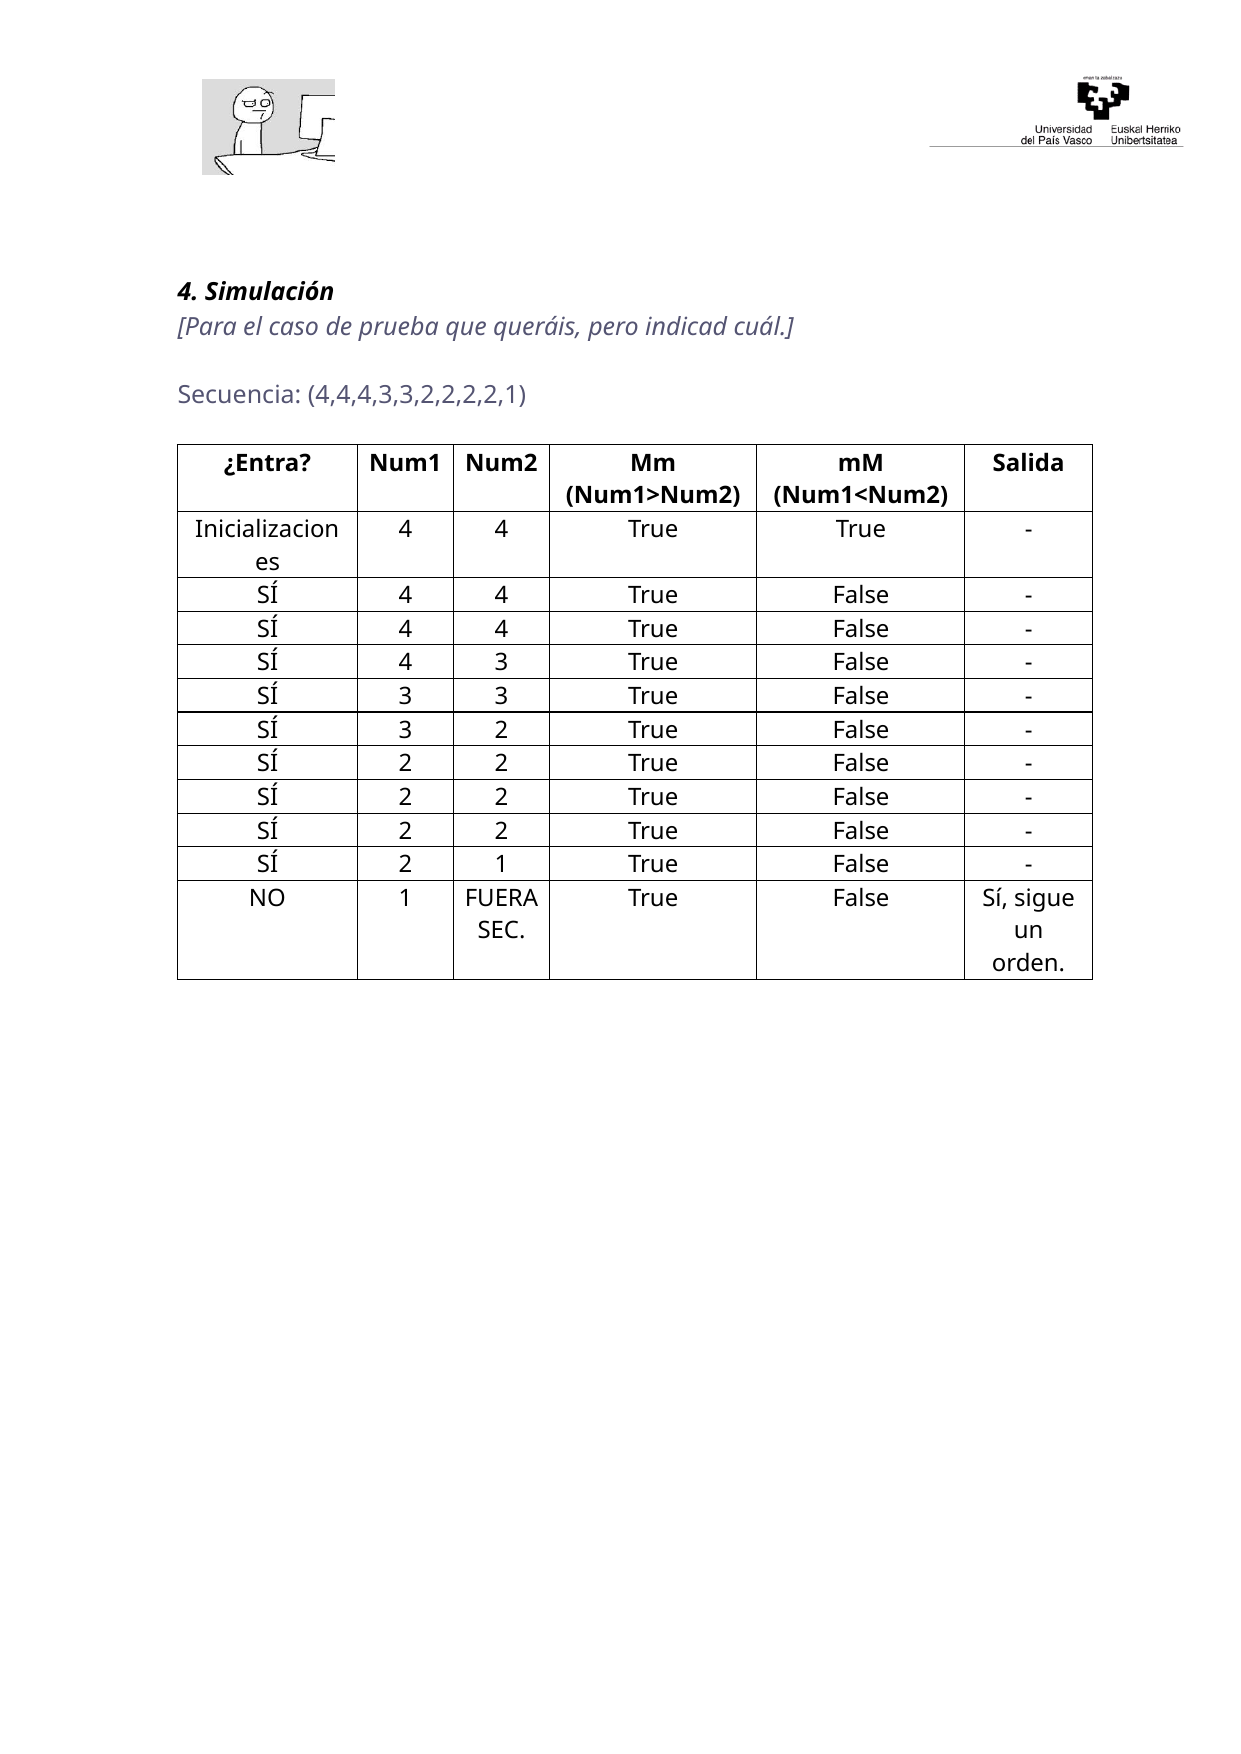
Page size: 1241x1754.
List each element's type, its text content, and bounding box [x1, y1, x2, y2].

text Secuencia: (4,4,4,3,3,2,2,2,2,1) [177, 376, 1063, 410]
table_header Mm (Num1>Num2) [550, 445, 756, 511]
table_cell Sí, sigue un orden. [965, 881, 1092, 978]
table_cell 4 [358, 645, 453, 678]
table_cell 2 [454, 713, 549, 745]
table_cell False [757, 679, 964, 711]
table_cell - [965, 578, 1092, 611]
table_cell - [965, 512, 1092, 577]
table_cell 3 [454, 645, 549, 678]
table_cell 2 [454, 746, 549, 779]
table_cell 4 [358, 578, 453, 611]
table_cell False [757, 780, 964, 812]
table_cell True [550, 746, 756, 779]
table_header Num1 [358, 445, 453, 511]
table_cell - [965, 746, 1092, 779]
table_cell False [757, 881, 964, 978]
table_cell Inicializaciones [178, 512, 357, 577]
table_cell 4 [454, 512, 549, 577]
table_cell False [757, 746, 964, 779]
table_cell False [757, 578, 964, 611]
table_cell 2 [454, 814, 549, 846]
table_cell - [965, 679, 1092, 711]
text 4. Simulación [177, 274, 1063, 308]
table_cell 4 [454, 612, 549, 644]
table_cell - [965, 612, 1092, 644]
table_cell SÍ [178, 847, 357, 880]
table_cell False [757, 612, 964, 644]
table_cell 1 [454, 847, 549, 880]
table_cell True [550, 645, 756, 678]
table_cell - [965, 847, 1092, 880]
table_cell SÍ [178, 746, 357, 779]
table_cell False [757, 713, 964, 745]
table_cell False [757, 814, 964, 846]
table_cell 2 [454, 780, 549, 812]
table_cell SÍ [178, 679, 357, 711]
table_cell True [550, 847, 756, 880]
table_cell 2 [358, 847, 453, 880]
table_cell True [550, 578, 756, 611]
table_cell True [550, 612, 756, 644]
table_cell True [550, 814, 756, 846]
table_cell - [965, 645, 1092, 678]
table_cell 4 [358, 612, 453, 644]
table_cell 2 [358, 746, 453, 779]
table_cell SÍ [178, 814, 357, 846]
table_cell SÍ [178, 645, 357, 678]
text [Para el caso de prueba que queráis, pero indicad cuál.] [177, 308, 1063, 342]
table_cell SÍ [178, 612, 357, 644]
table_cell SÍ [178, 713, 357, 745]
table_cell SÍ [178, 578, 357, 611]
table_cell False [757, 645, 964, 678]
table_cell True [550, 780, 756, 812]
table_cell 2 [358, 780, 453, 812]
table_cell 3 [454, 679, 549, 711]
table_cell 4 [454, 578, 549, 611]
table_cell 3 [358, 713, 453, 745]
table_cell True [550, 679, 756, 711]
table_cell NO [178, 881, 357, 978]
table_cell 2 [358, 814, 453, 846]
table_cell 3 [358, 679, 453, 711]
table_cell False [757, 847, 964, 880]
table_header Salida [965, 445, 1092, 511]
table_cell True [550, 881, 756, 978]
table_header mM (Num1<Num2) [757, 445, 964, 511]
table_cell 4 [358, 512, 453, 577]
table_cell 1 [358, 881, 453, 978]
table_cell True [550, 512, 756, 577]
table_cell - [965, 780, 1092, 812]
table_cell - [965, 713, 1092, 745]
table_header ¿Entra? [178, 445, 357, 511]
table_header Num2 [454, 445, 549, 511]
table_cell True [550, 713, 756, 745]
table_cell FUERA SEC. [454, 881, 549, 978]
table_cell SÍ [178, 780, 357, 812]
table_cell - [965, 814, 1092, 846]
table_cell True [757, 512, 964, 577]
